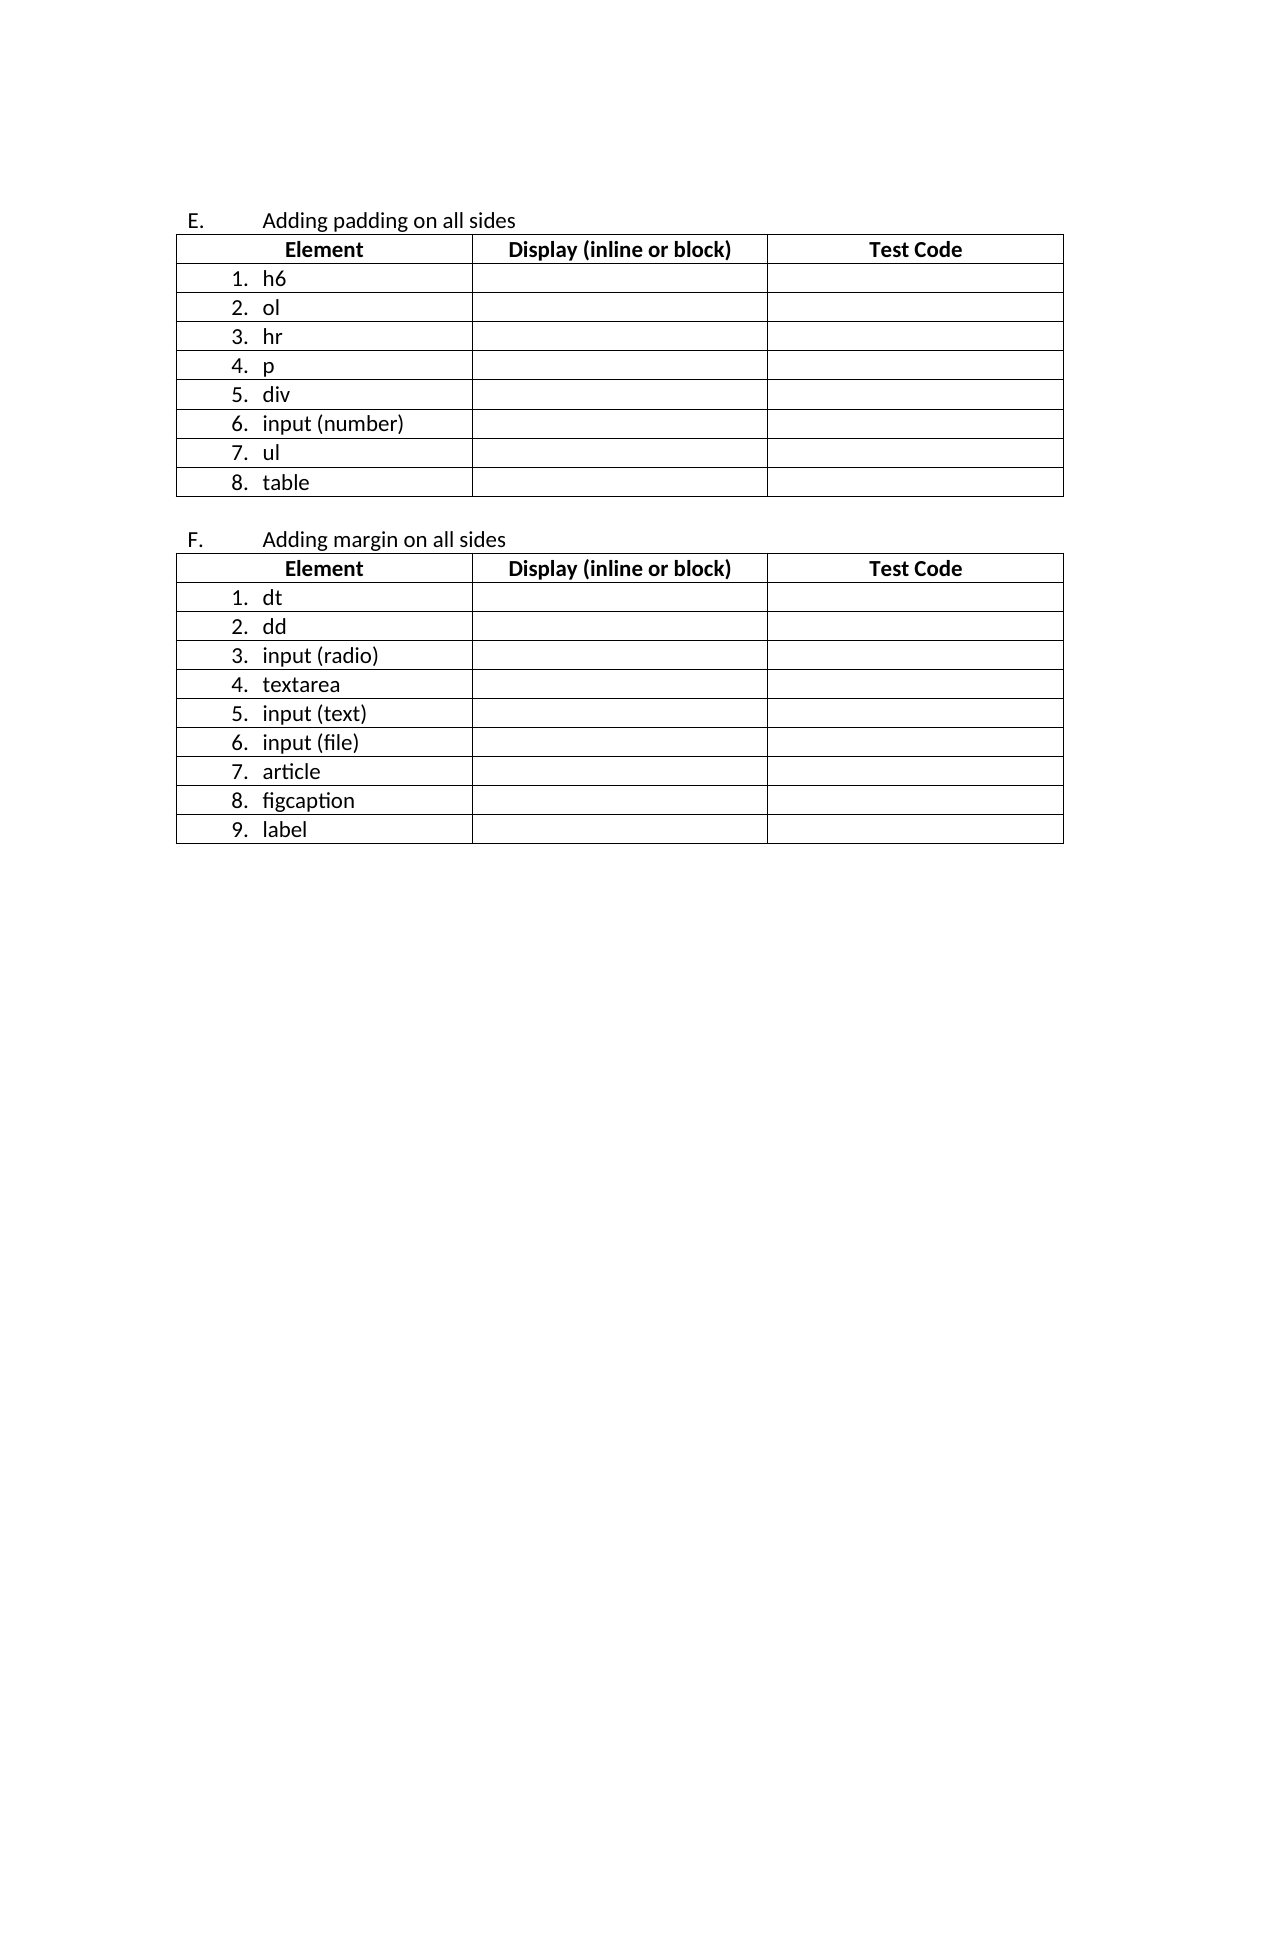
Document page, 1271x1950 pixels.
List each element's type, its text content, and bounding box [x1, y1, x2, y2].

table_cell [473, 293, 483, 321]
table_cell [768, 410, 779, 437]
table_cell [768, 670, 779, 698]
table_cell [473, 815, 483, 843]
table_cell [473, 351, 483, 379]
table_cell [757, 728, 767, 756]
list Adding padding on all sides [187, 206, 1083, 234]
table_cell [757, 815, 767, 843]
table_cell ul [461, 439, 472, 467]
table_cell [473, 757, 483, 785]
table_cell [1053, 641, 1063, 669]
table_cell [768, 322, 779, 350]
table_cell [1053, 612, 1063, 640]
table_cell [473, 699, 483, 727]
table_cell [473, 380, 483, 408]
table_cell [757, 410, 767, 437]
table_cell [757, 670, 767, 698]
table_cell [757, 468, 767, 496]
table_cell [768, 815, 779, 843]
table_cell [768, 583, 779, 611]
table_cell [473, 322, 483, 350]
table_cell [757, 351, 767, 379]
table_cell [757, 380, 767, 408]
table_cell [757, 264, 767, 292]
table_cell [757, 612, 767, 640]
table_cell input (radio) [461, 641, 472, 669]
table_cell [1053, 670, 1063, 698]
table_cell [768, 264, 779, 292]
table_cell [757, 641, 767, 669]
table_cell textarea [461, 670, 472, 698]
table_header Element [177, 554, 188, 582]
table_header Element [461, 554, 472, 582]
table_cell [473, 264, 483, 292]
table_cell [768, 699, 779, 727]
table_cell [473, 439, 483, 467]
table_cell [1053, 322, 1063, 350]
table_header Test Code [1053, 235, 1063, 263]
table_cell [768, 786, 779, 814]
table_cell [768, 439, 779, 467]
table_cell [1053, 757, 1063, 785]
table_cell [768, 612, 779, 640]
table_cell [757, 583, 767, 611]
list Adding margin on all sides [187, 525, 1083, 553]
table_cell h6 [461, 264, 472, 292]
table_cell article [461, 757, 472, 785]
table_cell [473, 641, 483, 669]
table_cell hr [461, 322, 472, 350]
table_cell [1053, 583, 1063, 611]
table_cell [473, 728, 483, 756]
table_cell [768, 293, 779, 321]
table_cell [757, 757, 767, 785]
table_cell [1053, 410, 1063, 437]
table_header Element [177, 235, 188, 263]
table_cell label [461, 815, 472, 843]
table_cell table [461, 468, 472, 496]
table_cell [768, 728, 779, 756]
table_cell [1053, 439, 1063, 467]
table_cell [1053, 786, 1063, 814]
table_cell dt [461, 583, 472, 611]
table_cell [757, 699, 767, 727]
table_cell [1053, 380, 1063, 408]
table_cell div [461, 380, 472, 408]
table_header Test Code [768, 235, 779, 263]
table_cell dd [461, 612, 472, 640]
table_cell [1053, 699, 1063, 727]
table_cell input (file) [461, 728, 472, 756]
table_cell [473, 410, 483, 437]
table_cell ol [461, 293, 472, 321]
table_cell [768, 468, 779, 496]
table_header Element [461, 235, 472, 263]
table_cell [768, 641, 779, 669]
table_cell [473, 786, 483, 814]
table_cell [1053, 815, 1063, 843]
table_cell input (number) [461, 410, 472, 437]
table_cell [1053, 351, 1063, 379]
table_cell [473, 583, 483, 611]
table_cell [757, 786, 767, 814]
table_cell [473, 468, 483, 496]
table_header Test Code [768, 554, 779, 582]
table_cell [757, 293, 767, 321]
table_cell [768, 351, 779, 379]
table_cell [757, 439, 767, 467]
table_cell [1053, 728, 1063, 756]
table_cell p [461, 351, 472, 379]
table_cell [1053, 293, 1063, 321]
table_cell [473, 612, 483, 640]
table_cell [473, 670, 483, 698]
table_cell [768, 380, 779, 408]
table_cell [757, 322, 767, 350]
table_cell [1053, 468, 1063, 496]
table_cell [768, 757, 779, 785]
table_cell figcaption [461, 786, 472, 814]
table_cell input (text) [461, 699, 472, 727]
table_cell [1053, 264, 1063, 292]
table_header Test Code [1053, 554, 1063, 582]
